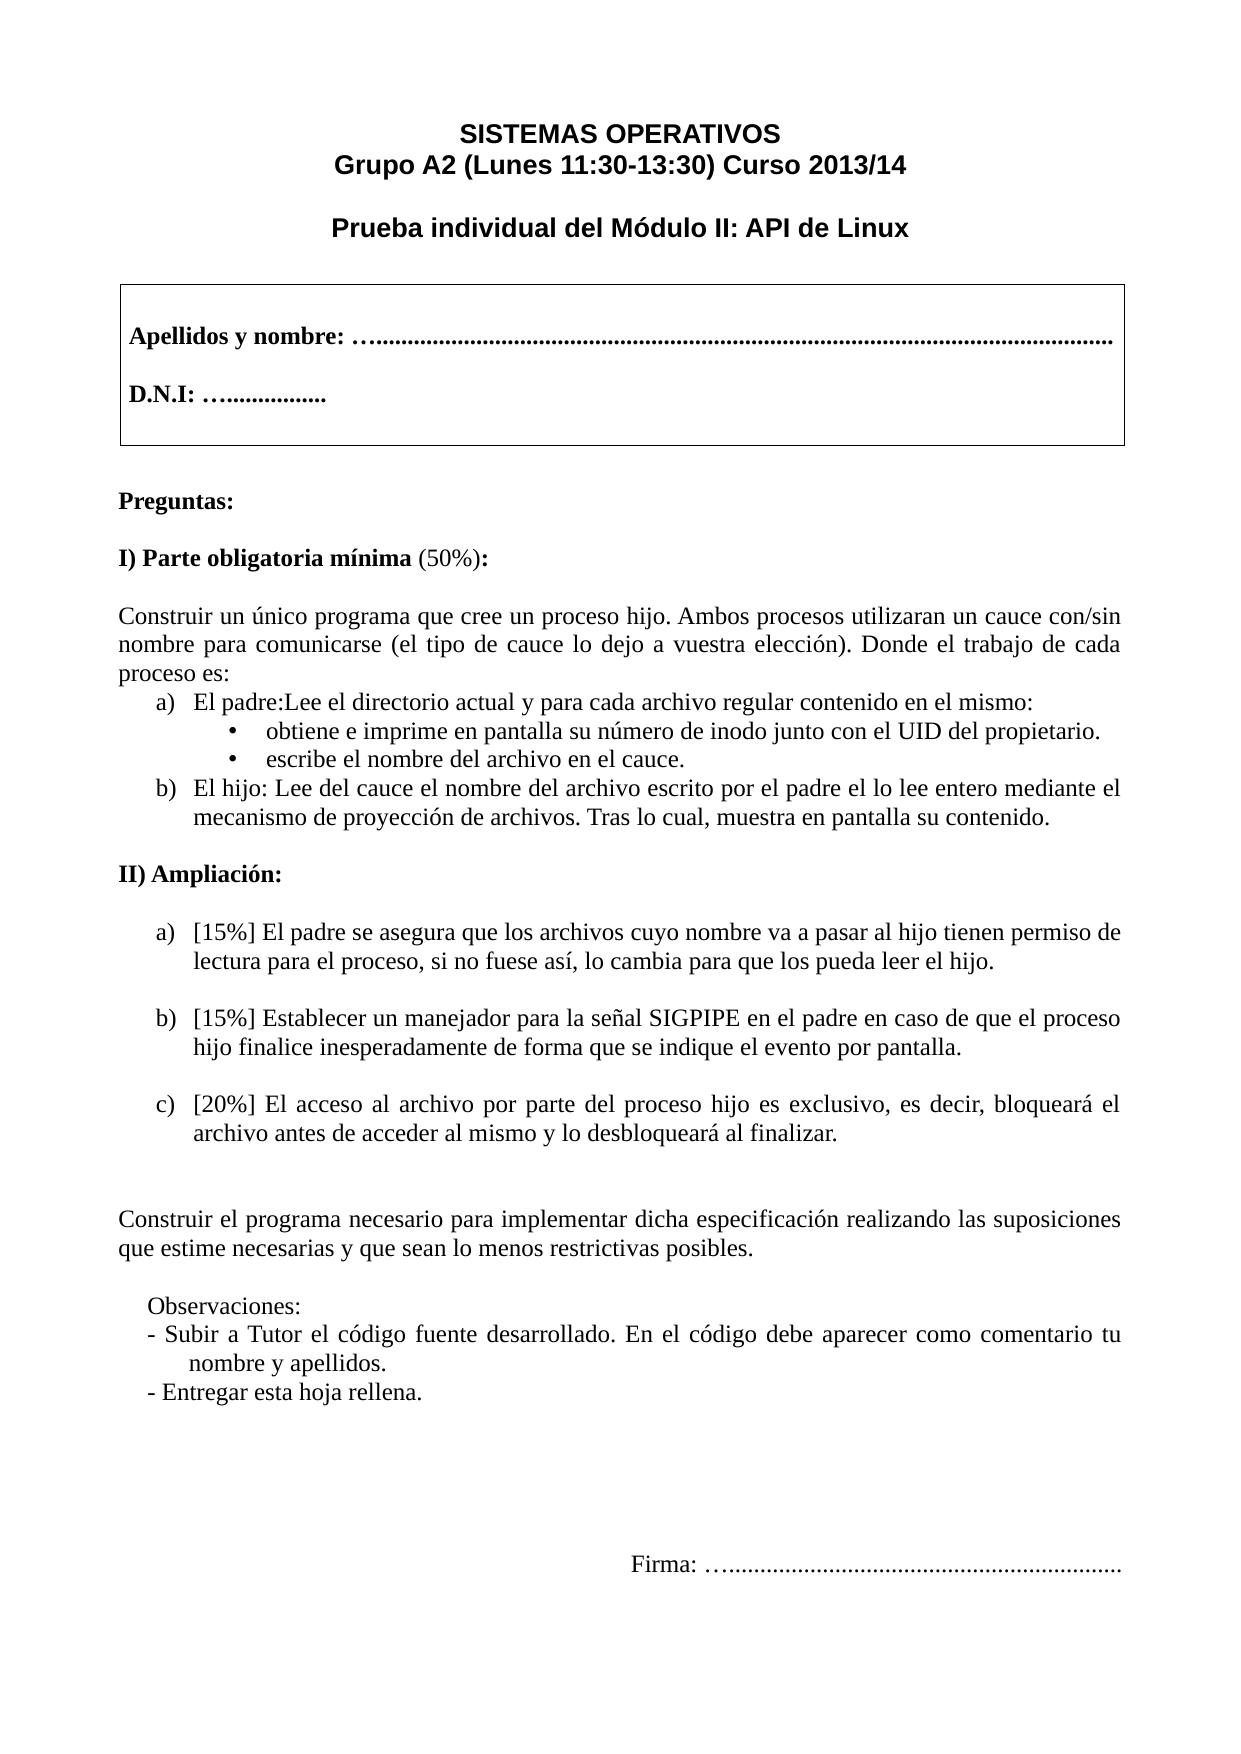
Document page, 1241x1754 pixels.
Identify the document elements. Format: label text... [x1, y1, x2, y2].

list escribe el nombre del archivo en el cauce. [228, 744, 1122, 773]
text Construir un único programa que cree un proceso hijo. Ambos procesos utilizaran un cauce con/sin nombre para comunicarse (el tipo de cauce lo dejo a vuestra elección). Donde el trabajo de cada proceso es: [118, 601, 1122, 687]
text [121, 285, 1124, 445]
text Grupo A2 (Lunes 11:30-13:30) Curso 2013/14 [118, 149, 1122, 181]
text SISTEMAS OPERATIVOS [118, 118, 1122, 149]
list obtiene e imprime en pantalla su número de inodo junto con el UID del propietario. [228, 716, 1122, 744]
text Firma: …............................................................... [254, 1549, 1122, 1578]
text II) Ampliación: [118, 859, 1122, 888]
text Construir el programa necesario para implementar dicha especificación realizando las suposiciones que estime necesarias y que sean lo menos restrictivas posibles. [118, 1204, 1122, 1262]
text - Entregar esta hoja rellena. [147, 1377, 1122, 1406]
list [20%] El acceso al archivo por parte del proceso hijo es exclusivo, es decir, bloqueará el archivo antes de acceder al mismo y lo desbloqueará al finalizar. [156, 1089, 1122, 1147]
text - Subir a Tutor el código fuente desarrollado. En el código debe aparecer como comentario tu nombre y apellidos. [147, 1319, 1122, 1377]
list El hijo: Lee del cauce el nombre del archivo escrito por el padre el lo lee entero mediante el mecanismo de proyección de archivos. Tras lo cual, muestra en pantalla su contenido. [156, 773, 1122, 831]
text Apellidos y nombre: …...................................................................................................................... [128, 321, 1116, 350]
text Observaciones: [147, 1291, 1122, 1319]
text I) Parte obligatoria mínima (50%): [118, 543, 1122, 572]
list [15%] Establecer un manejador para la señal SIGPIPE en el padre en caso de que el proceso hijo finalice inesperadamente de forma que se indique el evento por pantalla. [156, 1003, 1122, 1061]
text Prueba individual del Módulo II: API de Linux [118, 212, 1122, 243]
list El padre:Lee el directorio actual y para cada archivo regular contenido en el mismo: [156, 687, 1122, 716]
text D.N.I: …................ [128, 379, 1116, 407]
text Preguntas: [118, 486, 1122, 514]
list [15%] El padre se asegura que los archivos cuyo nombre va a pasar al hijo tienen permiso de lectura para el proceso, si no fuese así, lo cambia para que los pueda leer el hijo. [156, 917, 1122, 974]
